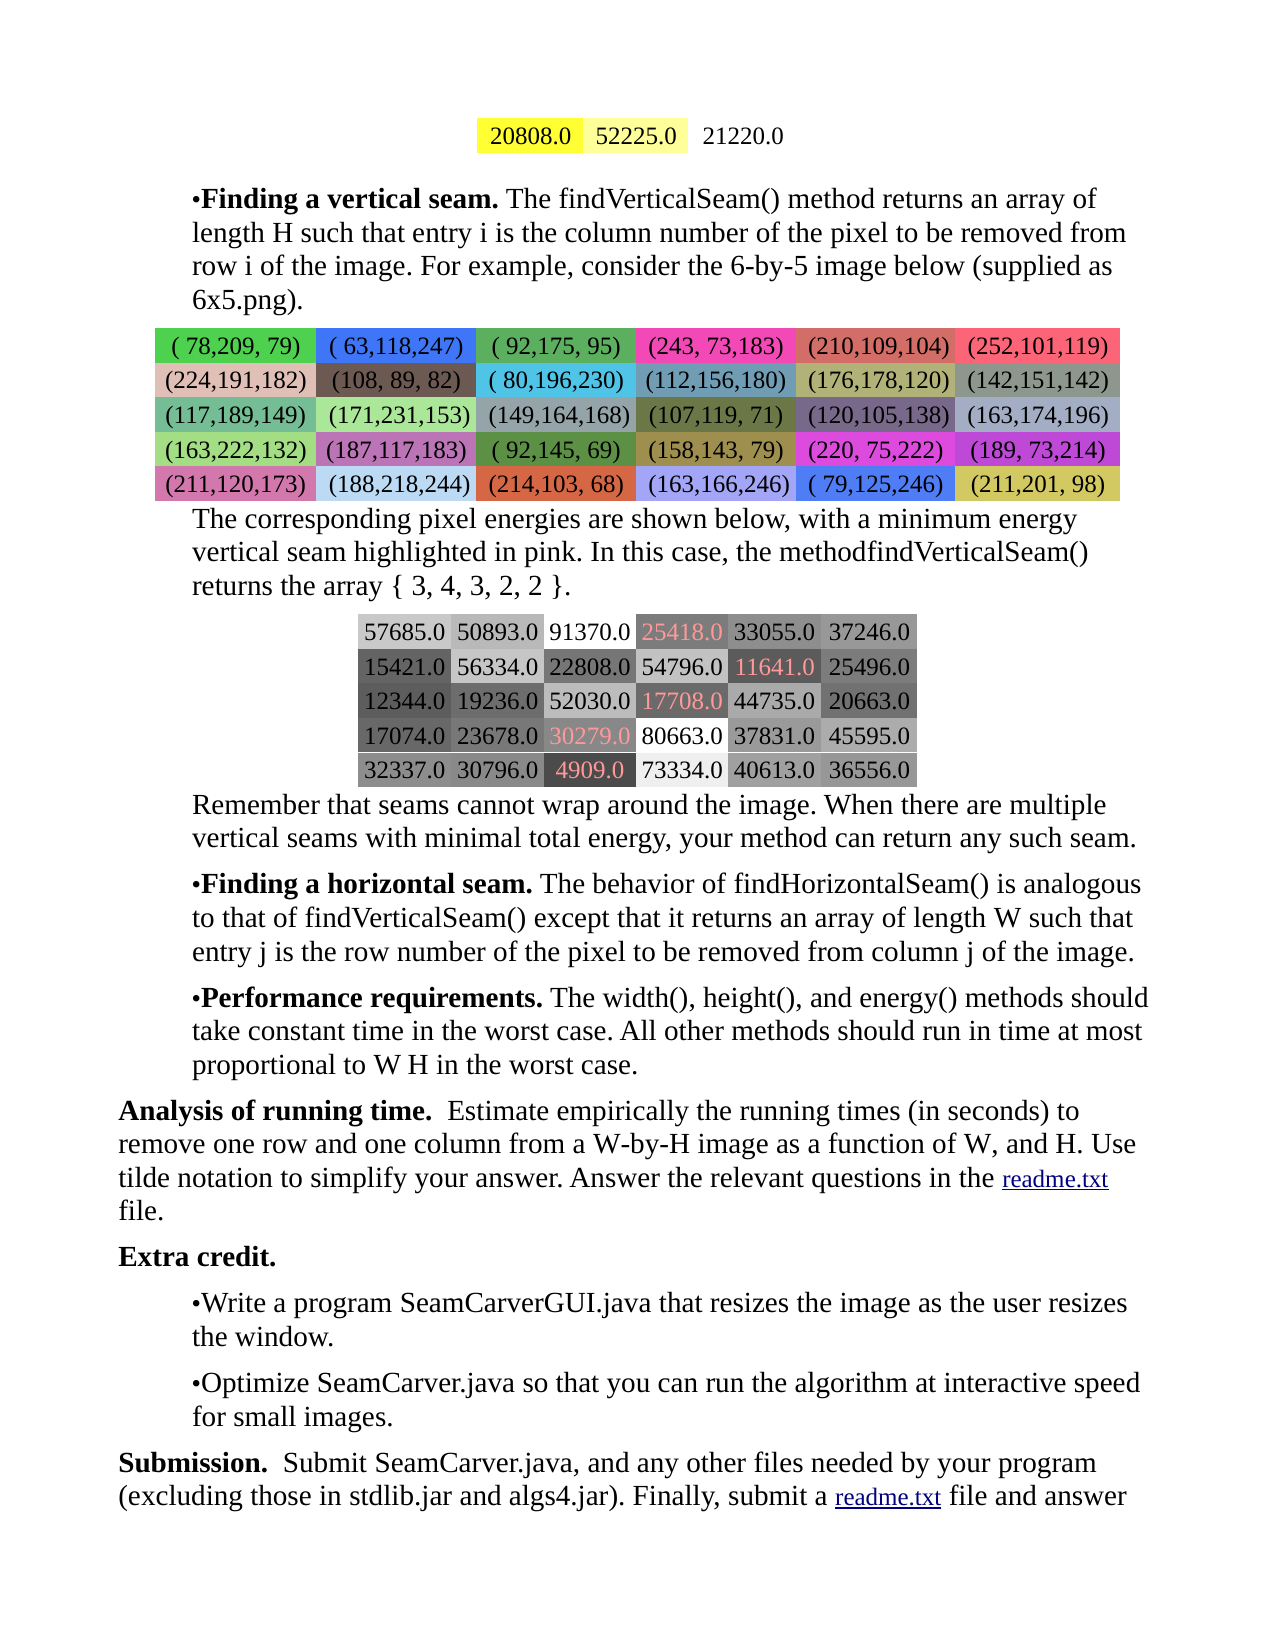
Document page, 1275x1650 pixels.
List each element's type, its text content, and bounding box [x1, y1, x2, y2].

table_cell 17708.0 [636, 683, 728, 718]
table_cell (142,151,142) [955, 363, 1120, 397]
table_cell 36556.0 [821, 753, 917, 787]
table_cell 25496.0 [821, 649, 917, 683]
list The corresponding pixel energies are shown below, with a minimum energy vertical seam highlighted in pink. In this case, the methodfindVerticalSeam() returns the array { 3, 4, 3, 2, 2 }. [118, 501, 1157, 602]
list Remember that seams cannot wrap around the image. When there are multiple vertical seams with minimal total energy, your method can return any such seam. [118, 787, 1157, 854]
table_header 25418.0 [636, 614, 728, 649]
table_cell (117,189,149) [155, 397, 316, 432]
table_cell (158,143, 79) [636, 432, 796, 466]
table_cell (211,201, 98) [955, 466, 1120, 501]
table_cell 54796.0 [636, 649, 728, 683]
table_cell 19236.0 [451, 683, 544, 718]
table_cell 52225.0 [584, 118, 688, 153]
table_cell (120,105,138) [796, 397, 955, 432]
table_cell 80663.0 [636, 718, 728, 752]
table_cell 73334.0 [636, 753, 728, 787]
table_header 50893.0 [451, 614, 544, 649]
table_cell (149,164,168) [476, 397, 636, 432]
table_cell 56334.0 [451, 649, 544, 683]
table_cell 44735.0 [728, 683, 821, 718]
table_cell (171,231,153) [316, 397, 476, 432]
table_header ( 78,209, 79) [155, 328, 316, 363]
table_cell 30796.0 [451, 753, 544, 787]
table_cell (220, 75,222) [796, 432, 955, 466]
table_header ( 63,118,247) [316, 328, 476, 363]
table_header 37246.0 [821, 614, 917, 649]
table_cell (189, 73,214) [955, 432, 1120, 466]
table_cell 45595.0 [821, 718, 917, 752]
table_header (243, 73,183) [636, 328, 796, 363]
table_header 33055.0 [728, 614, 821, 649]
table_cell 22808.0 [544, 649, 636, 683]
table_cell 30279.0 [544, 718, 636, 752]
list Optimize SeamCarver.java so that you can run the algorithm at interactive speed for small images. [118, 1365, 1157, 1432]
table_cell 21220.0 [688, 118, 798, 153]
table_cell (211,120,173) [155, 466, 316, 501]
table_cell 40613.0 [728, 753, 821, 787]
table_header ( 92,175, 95) [476, 328, 636, 363]
table_cell (214,103, 68) [476, 466, 636, 501]
table_cell (107,119, 71) [636, 397, 796, 432]
table_cell (112,156,180) [636, 363, 796, 397]
text Extra credit. [118, 1239, 1157, 1273]
list Write a program SeamCarverGUI.java that resizes the image as the user resizes the window. [118, 1286, 1157, 1353]
table_cell (187,117,183) [316, 432, 476, 466]
table_cell (163,166,246) [636, 466, 796, 501]
table_header (210,109,104) [796, 328, 955, 363]
list Performance requirements. The width(), height(), and energy() methods should take constant time in the worst case. All other methods should run in time at most proportional to W H in the worst case. [118, 980, 1157, 1080]
table_cell 52030.0 [544, 683, 636, 718]
table_header 57685.0 [358, 614, 451, 649]
table_cell (163,174,196) [955, 397, 1120, 432]
table_header (252,101,119) [955, 328, 1120, 363]
table_cell 20808.0 [477, 118, 583, 153]
table_cell 17074.0 [358, 718, 451, 752]
table_cell ( 80,196,230) [476, 363, 636, 397]
text Submission. Submit SeamCarver.java, and any other files needed by your program (excluding those in stdlib.jar and algs4.jar). Finally, submit a readme.txt file and answer [118, 1445, 1157, 1512]
table_cell ( 92,145, 69) [476, 432, 636, 466]
table_cell 23678.0 [451, 718, 544, 752]
table_cell 4909.0 [544, 753, 636, 787]
list Finding a vertical seam. The findVerticalSeam() method returns an array of length H such that entry i is the column number of the pixel to be removed from row i of the image. For example, consider the 6-by-5 image below (supplied as 6x5.png). [118, 181, 1157, 316]
text Analysis of running time. Estimate empirically the running times (in seconds) to remove one row and one column from a W-by-H image as a function of W, and H. Use tilde notation to simplify your answer. Answer the relevant questions in the readme.txt file. [118, 1093, 1157, 1227]
table_cell 32337.0 [358, 753, 451, 787]
table_cell 20663.0 [821, 683, 917, 718]
table_cell 37831.0 [728, 718, 821, 752]
table_cell 15421.0 [358, 649, 451, 683]
table_cell (176,178,120) [796, 363, 955, 397]
list Finding a horizontal seam. The behavior of findHorizontalSeam() is analogous to that of findVerticalSeam() except that it returns an array of length W such that entry j is the row number of the pixel to be removed from column j of the image. [118, 867, 1157, 967]
table_cell ( 79,125,246) [796, 466, 955, 501]
table_cell (163,222,132) [155, 432, 316, 466]
table_cell (224,191,182) [155, 363, 316, 397]
table_header 91370.0 [544, 614, 636, 649]
table_cell 11641.0 [728, 649, 821, 683]
table_cell (108, 89, 82) [316, 363, 476, 397]
table_cell (188,218,244) [316, 466, 476, 501]
table_cell 12344.0 [358, 683, 451, 718]
